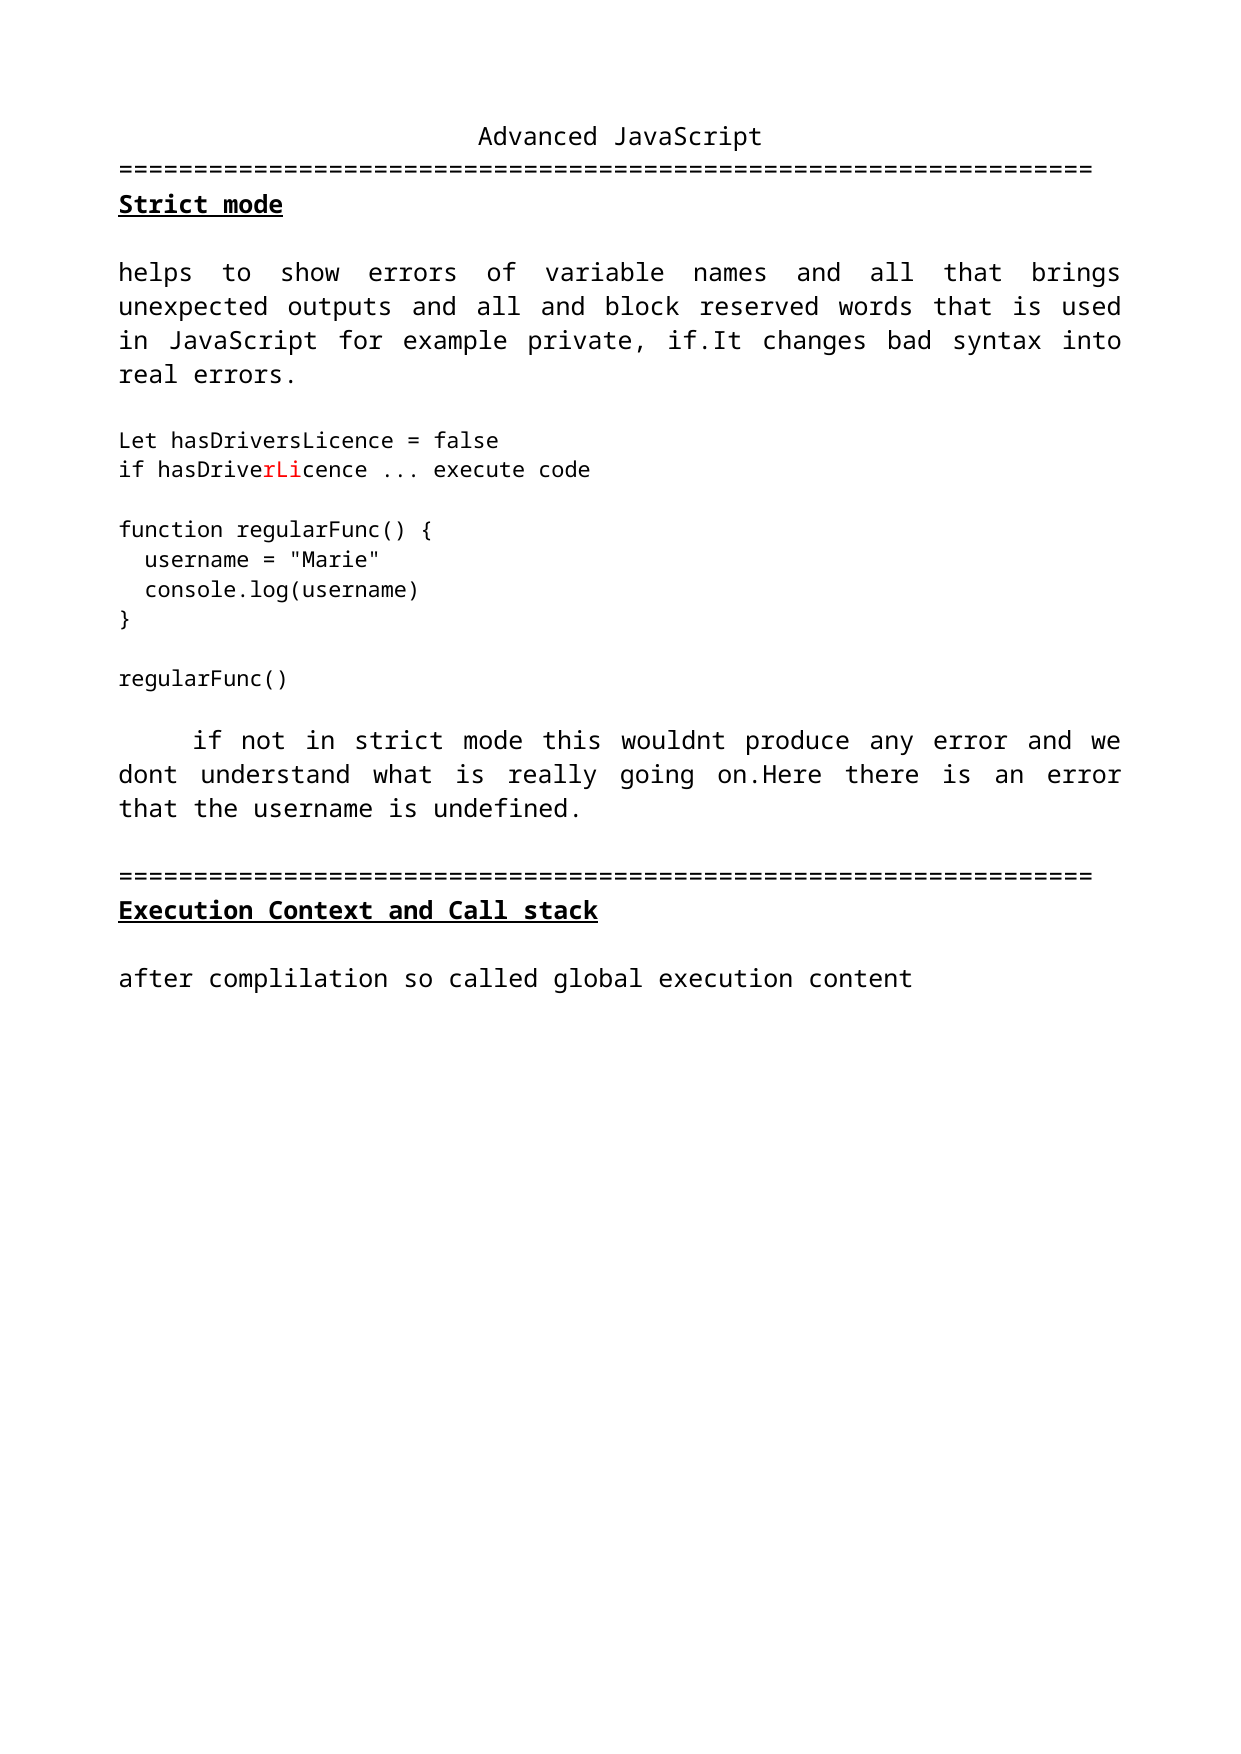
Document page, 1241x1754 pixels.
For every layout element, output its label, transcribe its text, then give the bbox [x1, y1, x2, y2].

text } [118, 603, 1122, 633]
text Strict mode [118, 186, 1122, 220]
text if not in strict mode this wouldnt produce any error and we dont understand what is really going on.Here there is an error that the username is undefined. [118, 722, 1122, 824]
text Let hasDriversLicence = false [118, 425, 1122, 454]
text ================================================================= [118, 152, 1122, 186]
text Advanced JavaScript [118, 118, 1122, 152]
text after complilation so called global execution content [118, 961, 1122, 995]
text function regularFunc() { [118, 514, 1122, 544]
text console.log(username) [118, 574, 1122, 603]
text ================================================================= [118, 858, 1122, 893]
text regularFunc() [118, 663, 1122, 693]
text helps to show errors of variable names and all that brings unexpected outputs and all and block reserved words that is used in JavaScript for example private, if.It changes bad syntax into real errors. [118, 254, 1122, 391]
text Execution Context and Call stack [118, 893, 1122, 927]
text username = "Marie" [118, 544, 1122, 574]
text if hasDriverLicence ... execute code [118, 454, 1122, 484]
